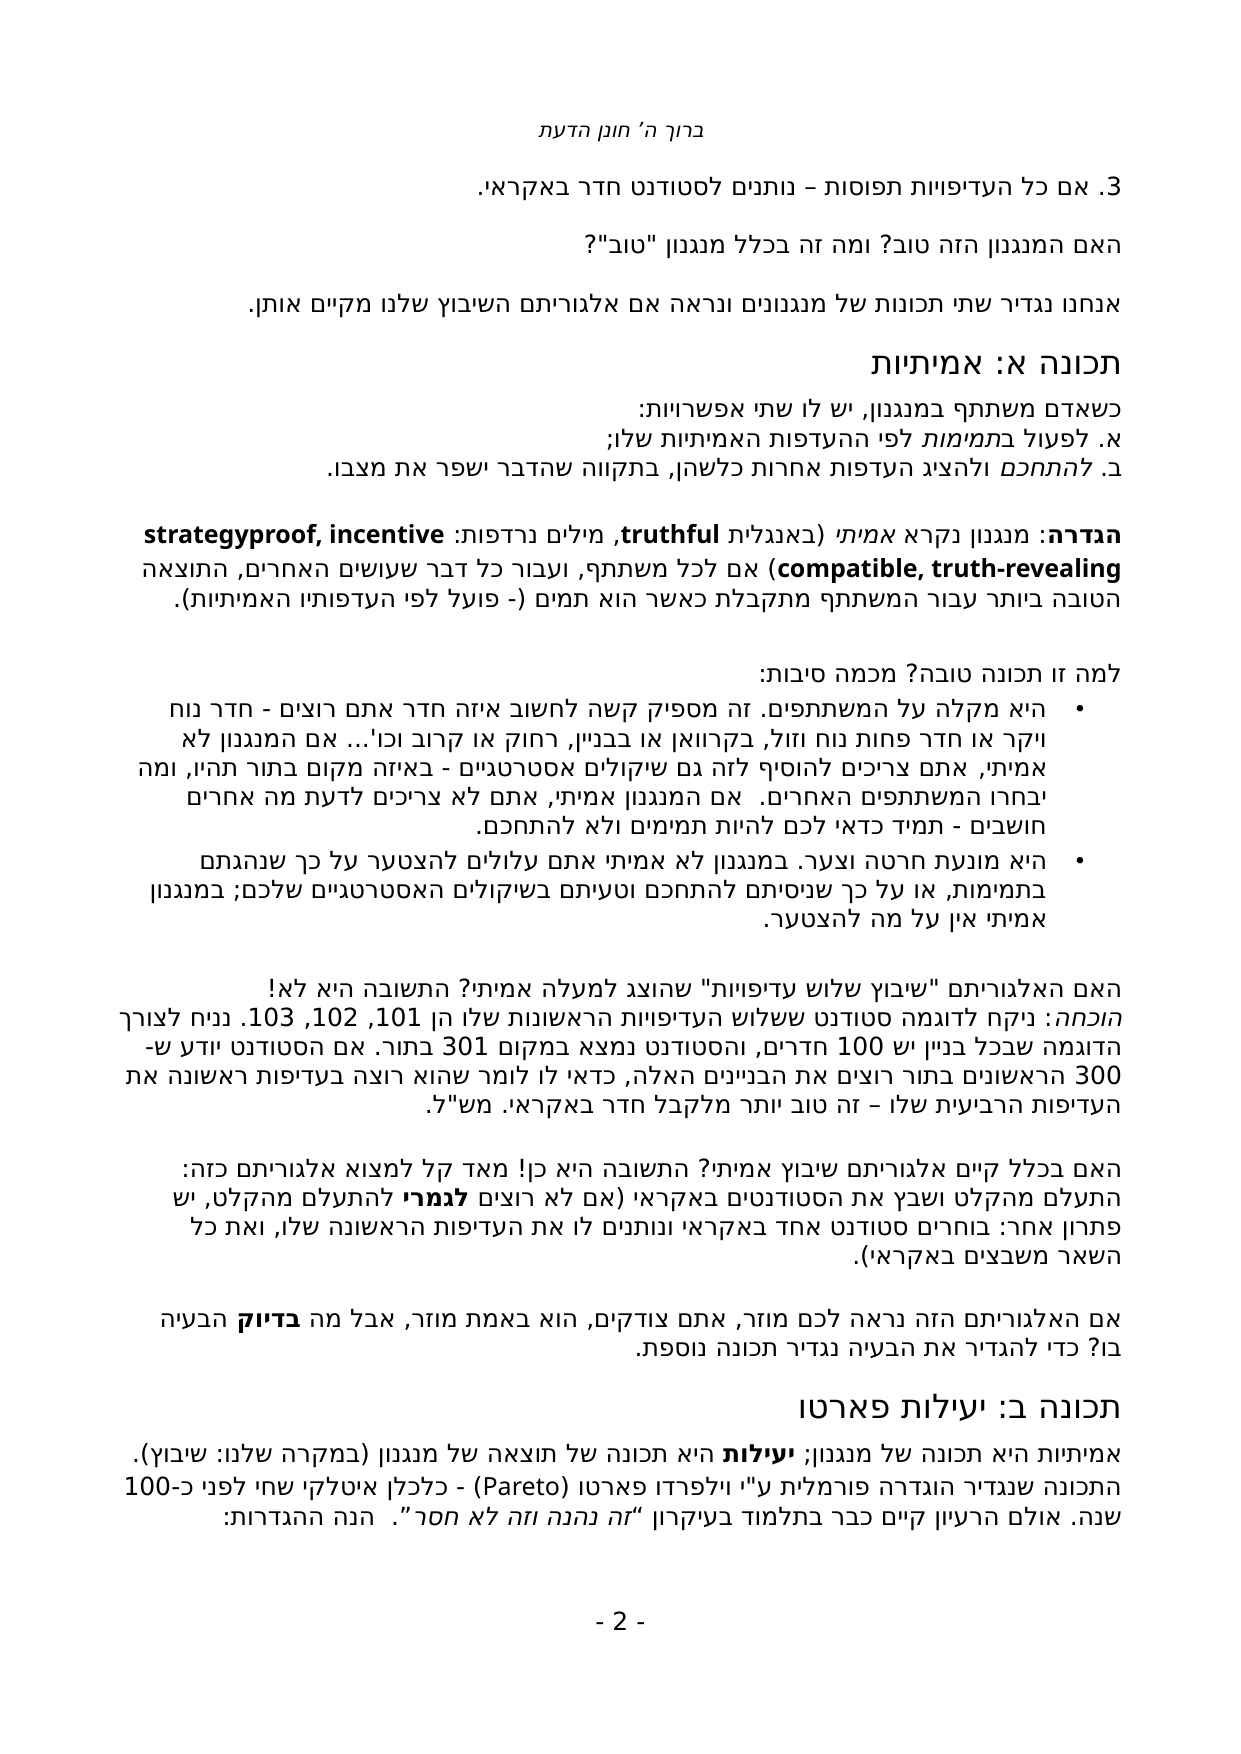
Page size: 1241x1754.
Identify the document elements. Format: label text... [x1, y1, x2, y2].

text א. לפעול בתמימות לפי ההעדפות האמיתיות שלו; [118, 424, 1122, 453]
text האם המנגנון הזה טוב? ומה זה בכלל מנגנון "טוב"? [118, 231, 1122, 260]
list היא מונעת חרטה וצער. במנגנון לא אמיתי אתם עלולים להצטער על כך שנהגתם בתמימות, או על כך שניסיתם להתחכם וטעיתם בשיקולים האסטרטגיים שלכם; במנגנון אמיתי אין על מה להצטער. [118, 846, 1084, 934]
list היא מקלה על המשתתפים. זה מספיק קשה לחשוב איזה חדר אתם רוצים - חדר נוח ויקר או חדר פחות נוח וזול, בקרוואן או בבניין, רחוק או קרוב וכו'... אם המנגנון לא אמיתי, אתם צריכים להוסיף לזה גם שיקולים אסטרטגיים - באיזה מקום בתור תהיו, ומה יבחרו המשתתפים האחרים. אם המנגנון אמיתי, אתם לא צריכים לדעת מה אחרים חושבים - תמיד כדאי לכם להיות תמימים ולא להתחכם. [118, 694, 1084, 840]
text האם האלגוריתם "שיבוץ שלוש עדיפויות" שהוצג למעלה אמיתי? התשובה היא לא! [118, 974, 1122, 1003]
text ב. להתחכם ולהציג העדפות אחרות כלשהן, בתקווה שהדבר ישפר את מצבו. [118, 453, 1122, 482]
subtitle תכונה ב: יעילות פארטו [118, 1388, 1122, 1427]
text הגדרה: מנגנון נקרא אמיתי (באנגלית truthful, מילים נרדפות: strategyproof, incentive compatible, truth-revealing) אם לכל משתתף, ועבור כל דבר שעושים האחרים, התוצאה הטובה ביותר עבור המשתתף מתקבלת כאשר הוא תמים (- פועל לפי העדפותיו האמיתיות). [118, 516, 1122, 613]
text התכונה שנגדיר הוגדרה פורמלית ע"י וילפרדו פארטו (Pareto) - כלכלן איטלקי שחי לפני כ-100 שנה. אולם הרעיון קיים כבר בתלמוד בעיקרון “זה נהנה וזה לא חסר”. הנה ההגדרות: [118, 1468, 1122, 1532]
text אמיתיות היא תכונה של מנגנון; יעילות היא תכונה של תוצאה של מנגנון (במקרה שלנו: שיבוץ). [118, 1439, 1122, 1468]
text כשאדם משתתף במנגנון, יש לו שתי אפשרויות: [118, 395, 1122, 424]
text אם האלגוריתם הזה נראה לכם מוזר, אתם צודקים, הוא באמת מוזר, אבל מה בדיוק הבעיה בו? כדי להגדיר את הבעיה נגדיר תכונה נוספת. [118, 1304, 1122, 1363]
text אנחנו נגדיר שתי תכונות של מנגנונים ונראה אם אלגוריתם השיבוץ שלנו מקיים אותן. [118, 289, 1122, 318]
text האם בכלל קיים אלגוריתם שיבוץ אמיתי? התשובה היא כן! מאד קל למצוא אלגוריתם כזה: התעלם מהקלט ושבץ את הסטודנטים באקראי (אם לא רוצים לגמרי להתעלם מהקלט, יש פתרון אחר: בוחרים סטודנט אחד באקראי ונותנים לו את העדיפות הראשונה שלו, ואת כל השאר משבצים באקראי). [118, 1154, 1122, 1270]
text הוכחה: ניקח לדוגמה סטודנט ששלוש העדיפויות הראשונות שלו הן 101, 102, 103. נניח לצורך הדוגמה שבכל בניין יש 100 חדרים, והסטודנט נמצא במקום 301 בתור. אם הסטודנט יודע ש-300 הראשונים בתור רוצים את הבניינים האלה, כדאי לו לומר שהוא רוצה בעדיפות ראשונה את העדיפות הרביעית שלו – זה טוב יותר מלקבל חדר באקראי. מש"ל. [118, 1003, 1122, 1120]
text 3. אם כל העדיפויות תפוסות – נותנים לסטודנט חדר באקראי. [118, 172, 1122, 201]
subtitle תכונה א: אמיתיות [118, 343, 1122, 382]
text למה זו תכונה טובה? מכמה סיבות: [118, 659, 1122, 689]
